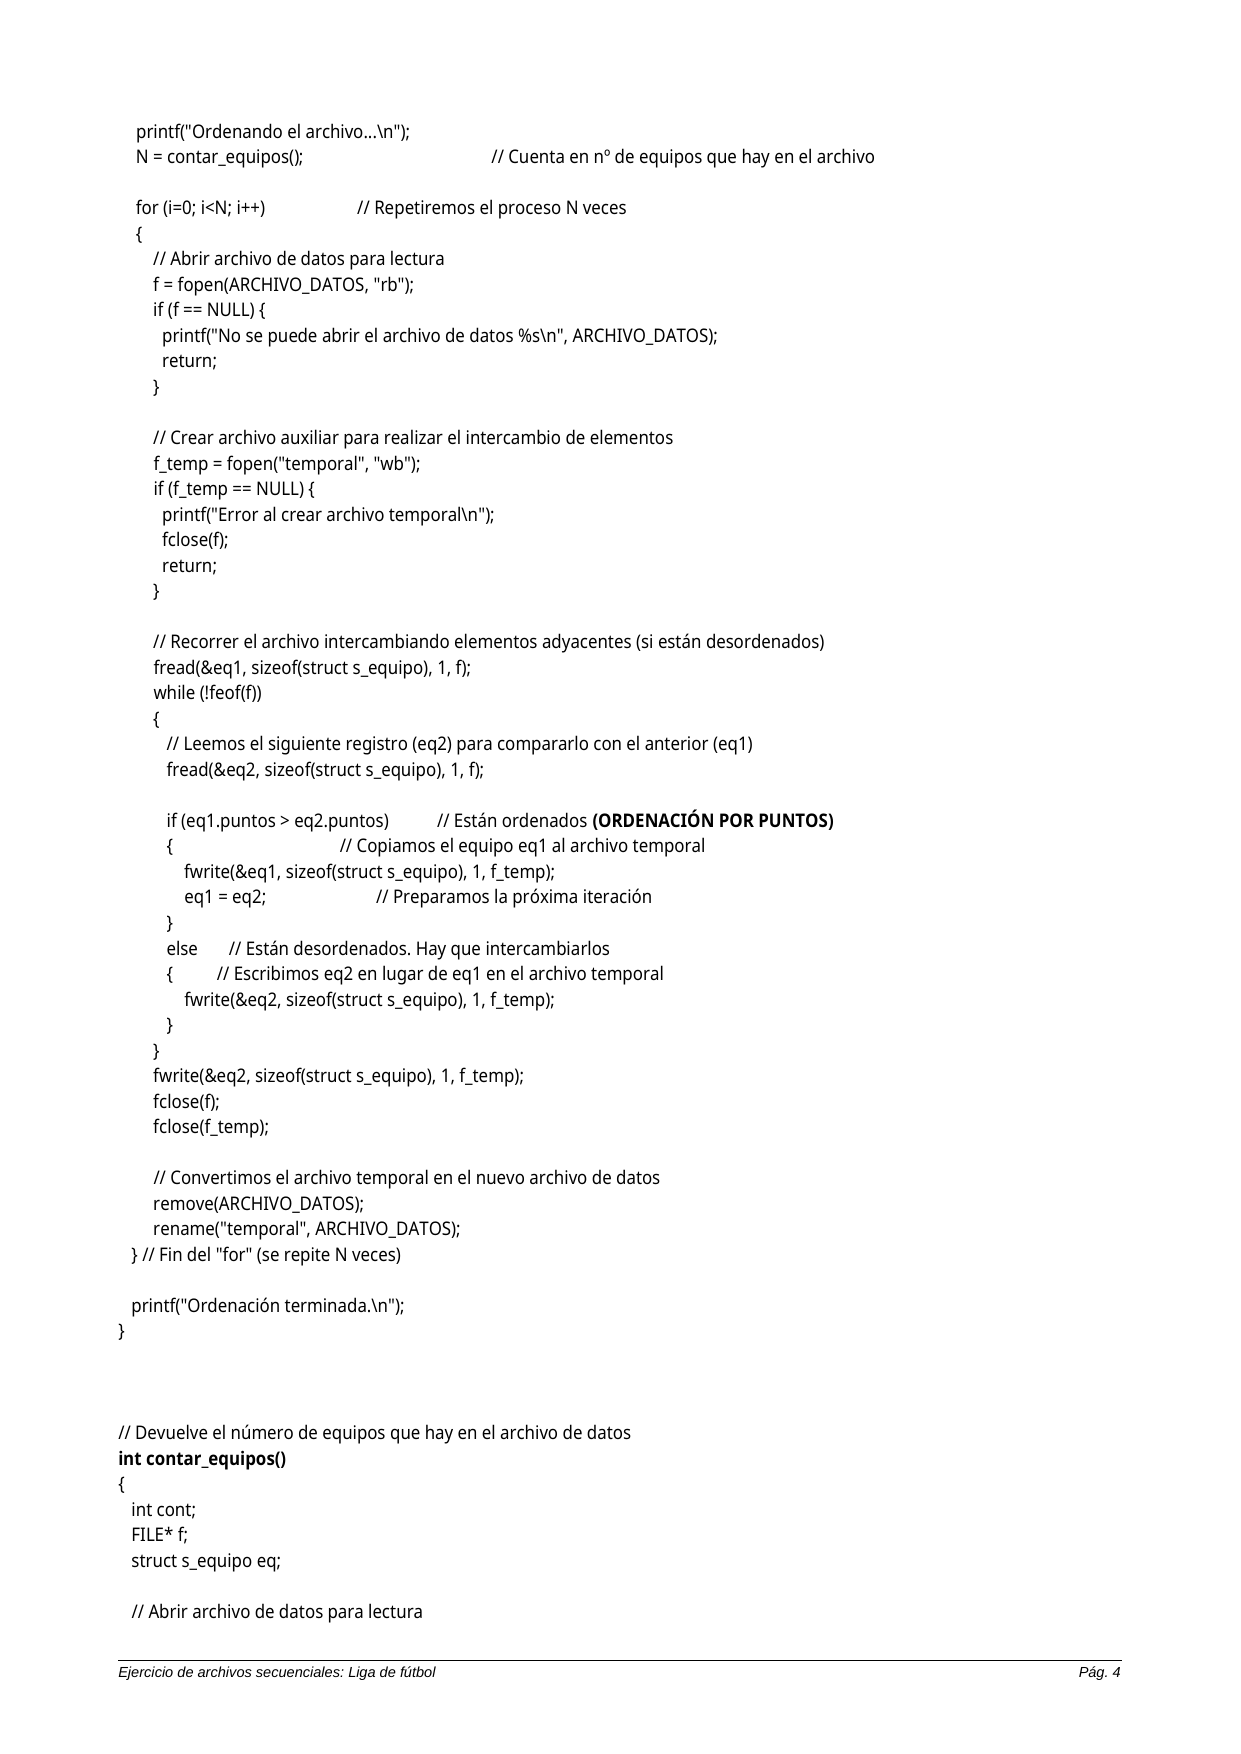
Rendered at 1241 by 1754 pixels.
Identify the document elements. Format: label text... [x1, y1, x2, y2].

text } // Fin del "for" (se repite N veces) [118, 1241, 1122, 1267]
text for (i=0; i<N; i++) // Repetiremos el proceso N veces [118, 195, 1122, 220]
text { // Escribimos eq2 en lugar de eq1 en el archivo temporal [118, 960, 1122, 986]
text eq1 = eq2; // Preparamos la próxima iteración [118, 884, 1122, 909]
text printf("No se puede abrir el archivo de datos %s\n", ARCHIVO_DATOS); [118, 322, 1122, 348]
text // Crear archivo auxiliar para realizar el intercambio de elementos [118, 424, 1122, 450]
text int cont; [118, 1496, 1122, 1522]
text FILE* f; [118, 1522, 1122, 1547]
text fread(&eq2, sizeof(struct s_equipo), 1, f); [118, 756, 1122, 782]
text } [118, 1037, 1122, 1062]
text remove(ARCHIVO_DATOS); [118, 1190, 1122, 1216]
text { [118, 705, 1122, 731]
text // Leemos el siguiente registro (eq2) para compararlo con el anterior (eq1) [118, 731, 1122, 756]
text fread(&eq1, sizeof(struct s_equipo), 1, f); [118, 654, 1122, 679]
text fclose(f); [118, 1088, 1122, 1113]
text if (f_temp == NULL) { [118, 475, 1122, 501]
text // Abrir archivo de datos para lectura [118, 1598, 1122, 1624]
text } [118, 373, 1122, 399]
text } [118, 909, 1122, 935]
text rename("temporal", ARCHIVO_DATOS); [118, 1216, 1122, 1241]
text if (eq1.puntos > eq2.puntos) // Están ordenados (ORDENACIÓN POR PUNTOS) [118, 807, 1122, 833]
text else // Están desordenados. Hay que intercambiarlos [118, 935, 1122, 960]
text fclose(f); [118, 526, 1122, 552]
text printf("Ordenando el archivo...\n"); [118, 118, 1122, 144]
text fwrite(&eq1, sizeof(struct s_equipo), 1, f_temp); [118, 858, 1122, 884]
text { [118, 220, 1122, 246]
text { // Copiamos el equipo eq1 al archivo temporal [118, 833, 1122, 858]
text f = fopen(ARCHIVO_DATOS, "rb"); [118, 271, 1122, 297]
text // Devuelve el número de equipos que hay en el archivo de datos [118, 1420, 1122, 1445]
text return; [118, 552, 1122, 577]
text while (!feof(f)) [118, 679, 1122, 705]
text } [118, 1011, 1122, 1037]
text printf("Error al crear archivo temporal\n"); [118, 501, 1122, 526]
text // Recorrer el archivo intercambiando elementos adyacentes (si están desordenados) [118, 628, 1122, 654]
text return; [118, 348, 1122, 373]
text fclose(f_temp); [118, 1113, 1122, 1139]
text struct s_equipo eq; [118, 1547, 1122, 1573]
text printf("Ordenación terminada.\n"); [118, 1292, 1122, 1318]
text // Convertimos el archivo temporal en el nuevo archivo de datos [118, 1164, 1122, 1190]
text } [118, 577, 1122, 603]
text { [118, 1471, 1122, 1496]
text if (f == NULL) { [118, 297, 1122, 322]
text f_temp = fopen("temporal", "wb"); [118, 450, 1122, 475]
text fwrite(&eq2, sizeof(struct s_equipo), 1, f_temp); [118, 1062, 1122, 1088]
text fwrite(&eq2, sizeof(struct s_equipo), 1, f_temp); [118, 986, 1122, 1011]
text } [118, 1318, 1122, 1343]
text N = contar_equipos(); // Cuenta en nº de equipos que hay en el archivo [118, 144, 1122, 169]
text int contar_equipos() [118, 1445, 1122, 1471]
text // Abrir archivo de datos para lectura [118, 246, 1122, 271]
